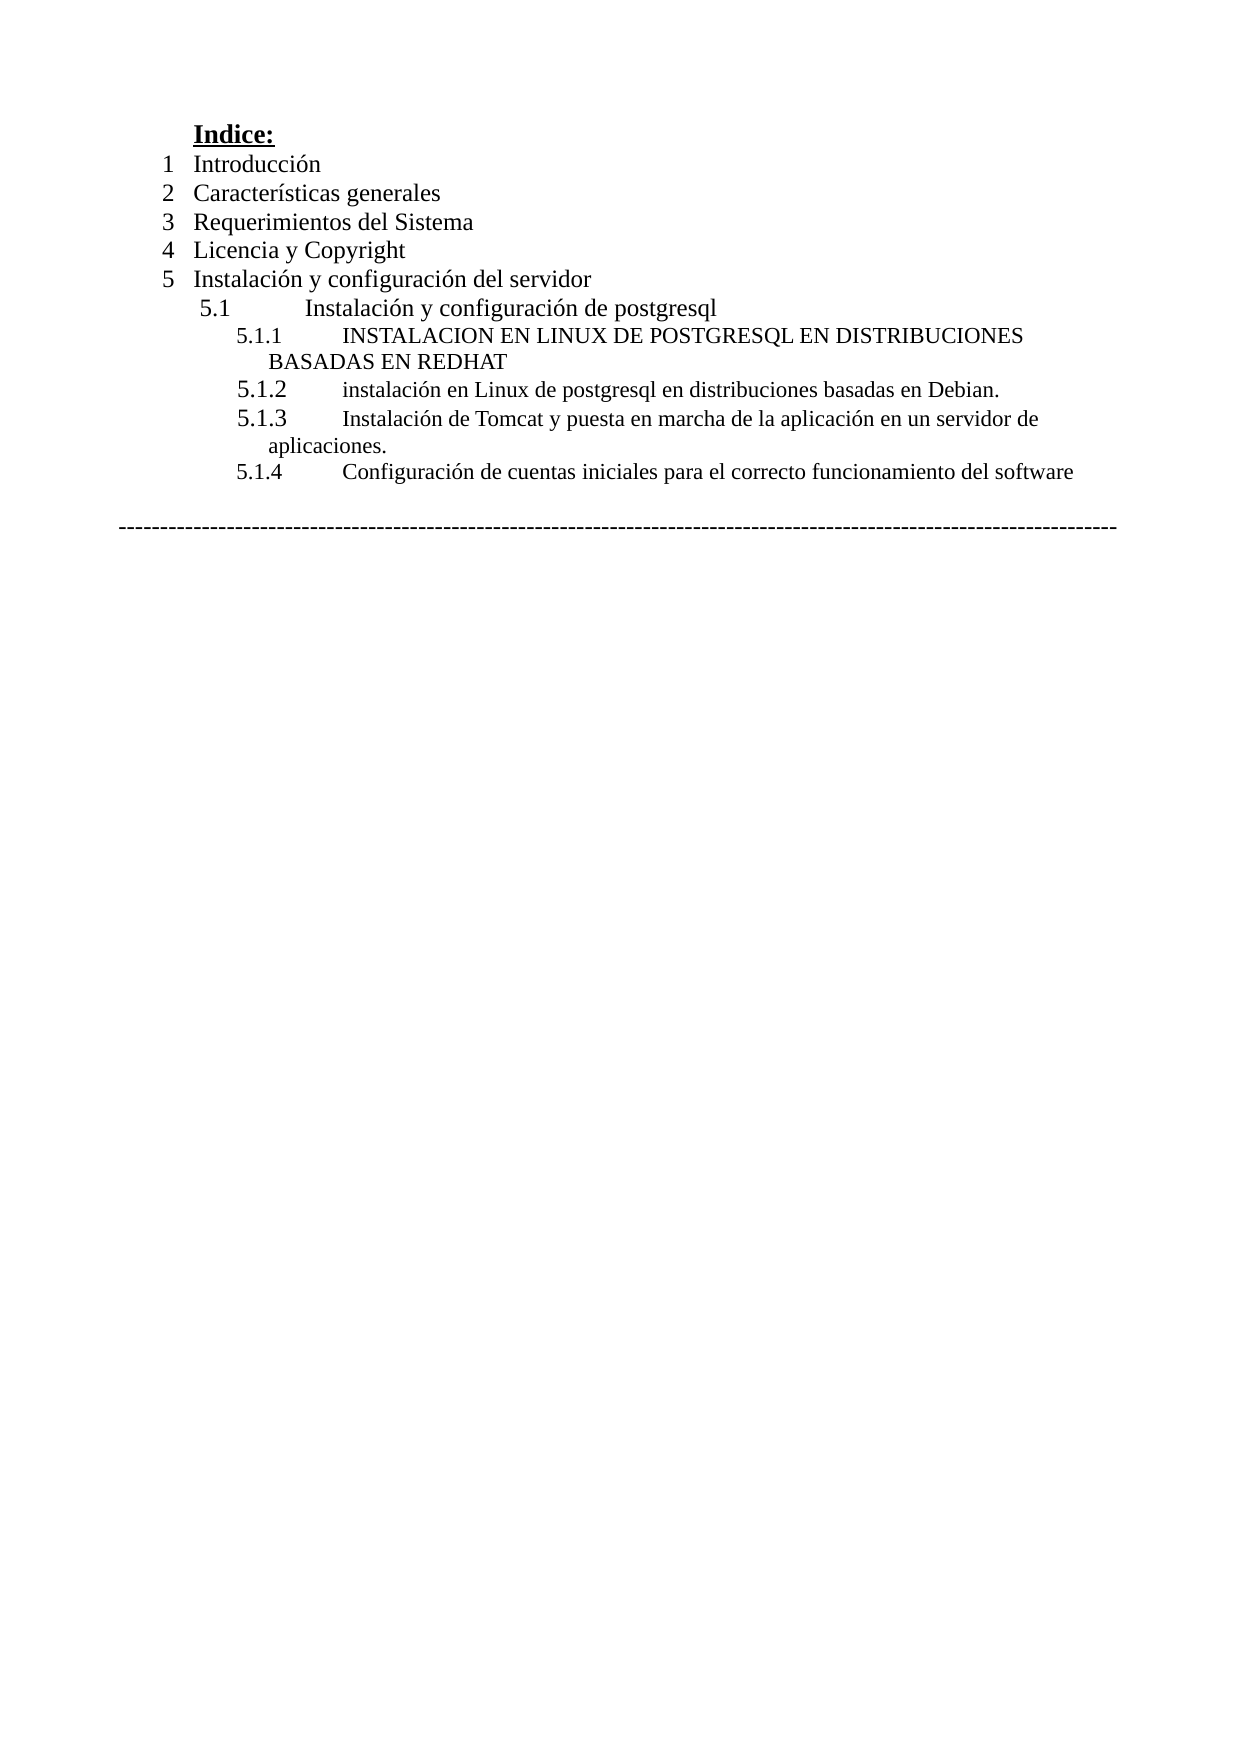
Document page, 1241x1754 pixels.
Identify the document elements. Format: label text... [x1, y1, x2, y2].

text ------------------------------------------------------------------------------------------------------------------------ [118, 511, 1122, 540]
list Características generales [156, 178, 1122, 207]
list Introducción [156, 149, 1122, 178]
list Licencia y Copyright [156, 236, 1122, 264]
list Configuración de cuentas iniciales para el correcto funcionamiento del software [231, 458, 1122, 485]
list Indice: [156, 118, 1122, 149]
list Instalación y configuración del servidor [156, 264, 1122, 293]
list Instalación y configuración de postgresql [193, 293, 1122, 322]
list Instalación de Tomcat y puesta en marcha de la aplicación en un servidor de aplicaciones. [231, 403, 1122, 458]
list instalación en Linux de postgresql en distribuciones basadas en Debian. [231, 374, 1122, 403]
list INSTALACION EN LINUX DE POSTGRESQL EN DISTRIBUCIONES BASADAS EN REDHAT [231, 322, 1122, 374]
list Requerimientos del Sistema [156, 207, 1122, 236]
